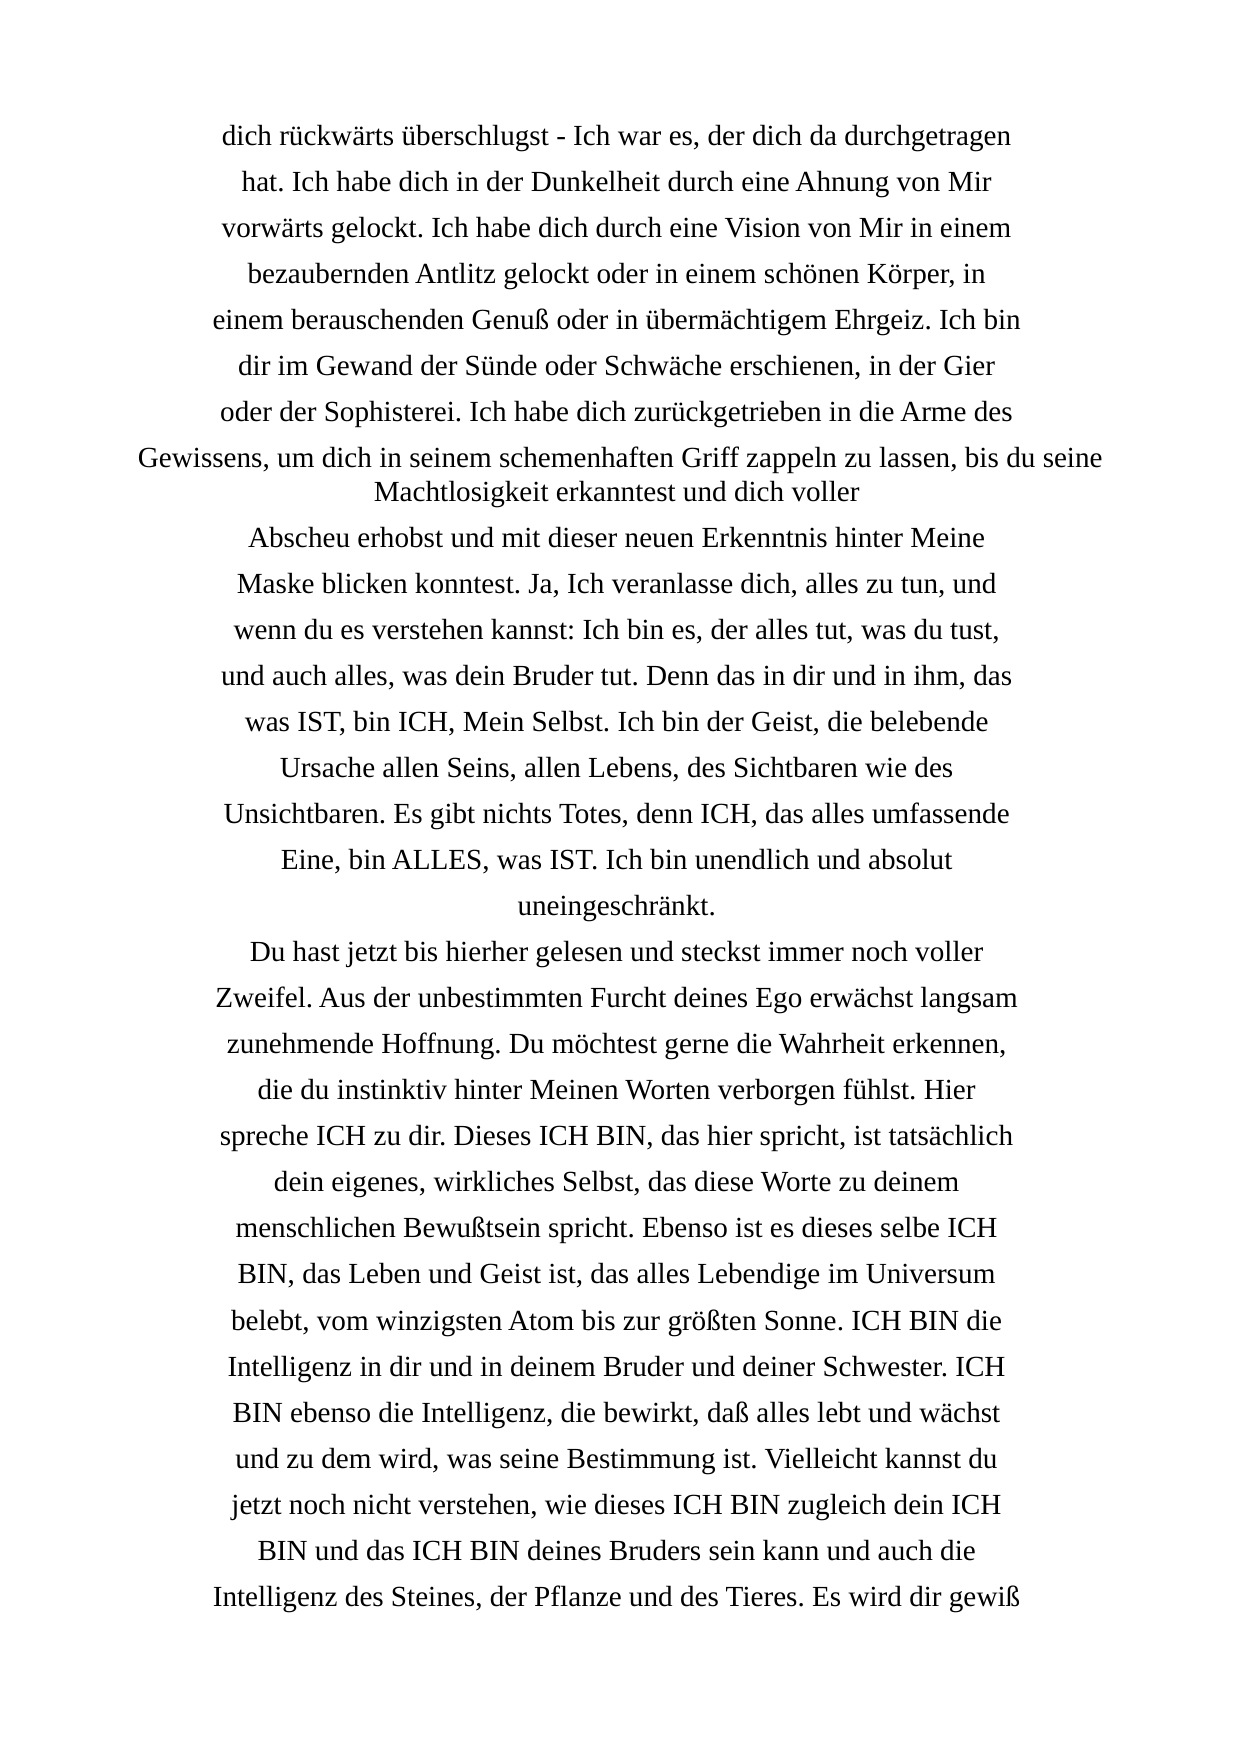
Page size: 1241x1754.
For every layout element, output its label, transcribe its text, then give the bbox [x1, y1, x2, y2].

text einem berauschenden Genuß oder in übermächtigem Ehrgeiz. Ich bin [118, 302, 1122, 336]
text Abscheu erhobst und mit dieser neuen Erkenntnis hinter Meine [118, 520, 1122, 553]
text was IST, bin ICH, Mein Selbst. Ich bin der Geist, die belebende [118, 704, 1122, 738]
text vorwärts gelockt. Ich habe dich durch eine Vision von Mir in einem [118, 210, 1122, 244]
text Intelligenz des Steines, der Pflanze und des Tieres. Es wird dir gewiß [118, 1579, 1122, 1612]
text wenn du es verstehen kannst: Ich bin es, der alles tut, was du tust, [118, 612, 1122, 646]
text BIN und das ICH BIN deines Bruders sein kann und auch die [118, 1533, 1122, 1566]
text spreche ICH zu dir. Dieses ICH BIN, das hier spricht, ist tatsächlich [118, 1118, 1122, 1152]
text Eine, bin ALLES, was IST. Ich bin unendlich und absolut [118, 842, 1122, 876]
text belebt, vom winzigsten Atom bis zur größten Sonne. ICH BIN die [118, 1303, 1122, 1336]
text BIN ebenso die Intelligenz, die bewirkt, daß alles lebt und wächst [118, 1395, 1122, 1428]
text die du instinktiv hinter Meinen Worten verborgen fühlst. Hier [118, 1072, 1122, 1106]
text BIN, das Leben und Geist ist, das alles Lebendige im Universum [118, 1257, 1122, 1290]
text jetzt noch nicht verstehen, wie dieses ICH BIN zugleich dein ICH [118, 1487, 1122, 1520]
text und auch alles, was dein Bruder tut. Denn das in dir und in ihm, das [118, 658, 1122, 692]
text bezaubernden Antlitz gelockt oder in einem schönen Körper, in [118, 256, 1122, 290]
text zunehmende Hoffnung. Du möchtest gerne die Wahrheit erkennen, [118, 1026, 1122, 1060]
text menschlichen Bewußtsein spricht. Ebenso ist es dieses selbe ICH [118, 1211, 1122, 1244]
text oder der Sophisterei. Ich habe dich zurückgetrieben in die Arme des [118, 394, 1122, 428]
text uneingeschränkt. [118, 888, 1122, 922]
text dein eigenes, wirkliches Selbst, das diese Worte zu deinem [118, 1164, 1122, 1198]
text Ursache allen Seins, allen Lebens, des Sichtbaren wie des [118, 750, 1122, 784]
text dich rückwärts überschlugst - Ich war es, der dich da durchgetragen [118, 118, 1122, 152]
text Zweifel. Aus der unbestimmten Furcht deines Ego erwächst langsam [118, 980, 1122, 1014]
text und zu dem wird, was seine Bestimmung ist. Vielleicht kannst du [118, 1441, 1122, 1474]
text Gewissens, um dich in seinem schemenhaften Griff zappeln zu lassen, bis du seine Machtlosigkeit erkanntest und dich voller [118, 440, 1122, 507]
text Unsichtbaren. Es gibt nichts Totes, denn ICH, das alles umfassende [118, 796, 1122, 830]
text Maske blicken konntest. Ja, Ich veranlasse dich, alles zu tun, und [118, 566, 1122, 599]
text Du hast jetzt bis hierher gelesen und steckst immer noch voller [118, 934, 1122, 968]
text Intelligenz in dir und in deinem Bruder und deiner Schwester. ICH [118, 1349, 1122, 1382]
text hat. Ich habe dich in der Dunkelheit durch eine Ahnung von Mir [118, 164, 1122, 198]
text dir im Gewand der Sünde oder Schwäche erschienen, in der Gier [118, 348, 1122, 382]
